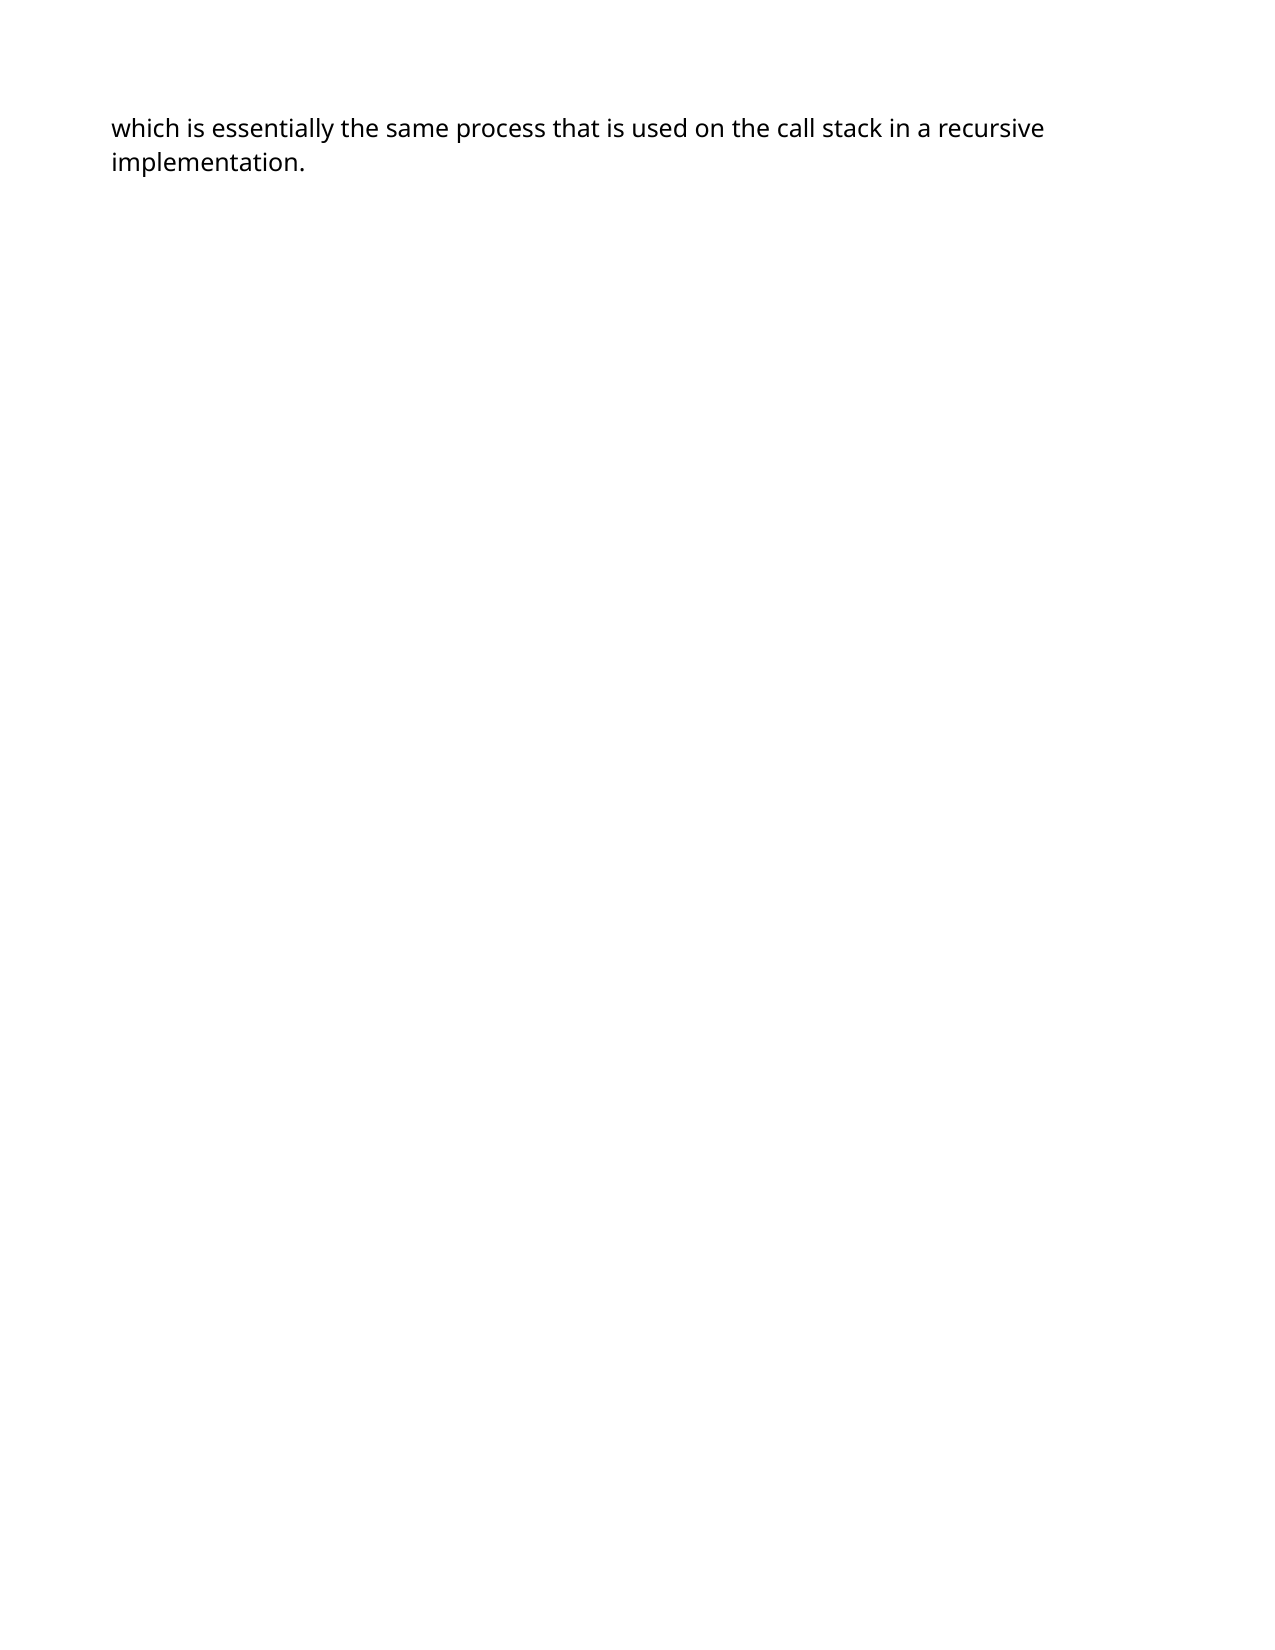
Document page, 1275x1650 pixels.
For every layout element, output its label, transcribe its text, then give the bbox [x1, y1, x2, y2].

text which is essentially the same process that is used on the call stack in a recursive implementation. [111, 111, 1164, 179]
